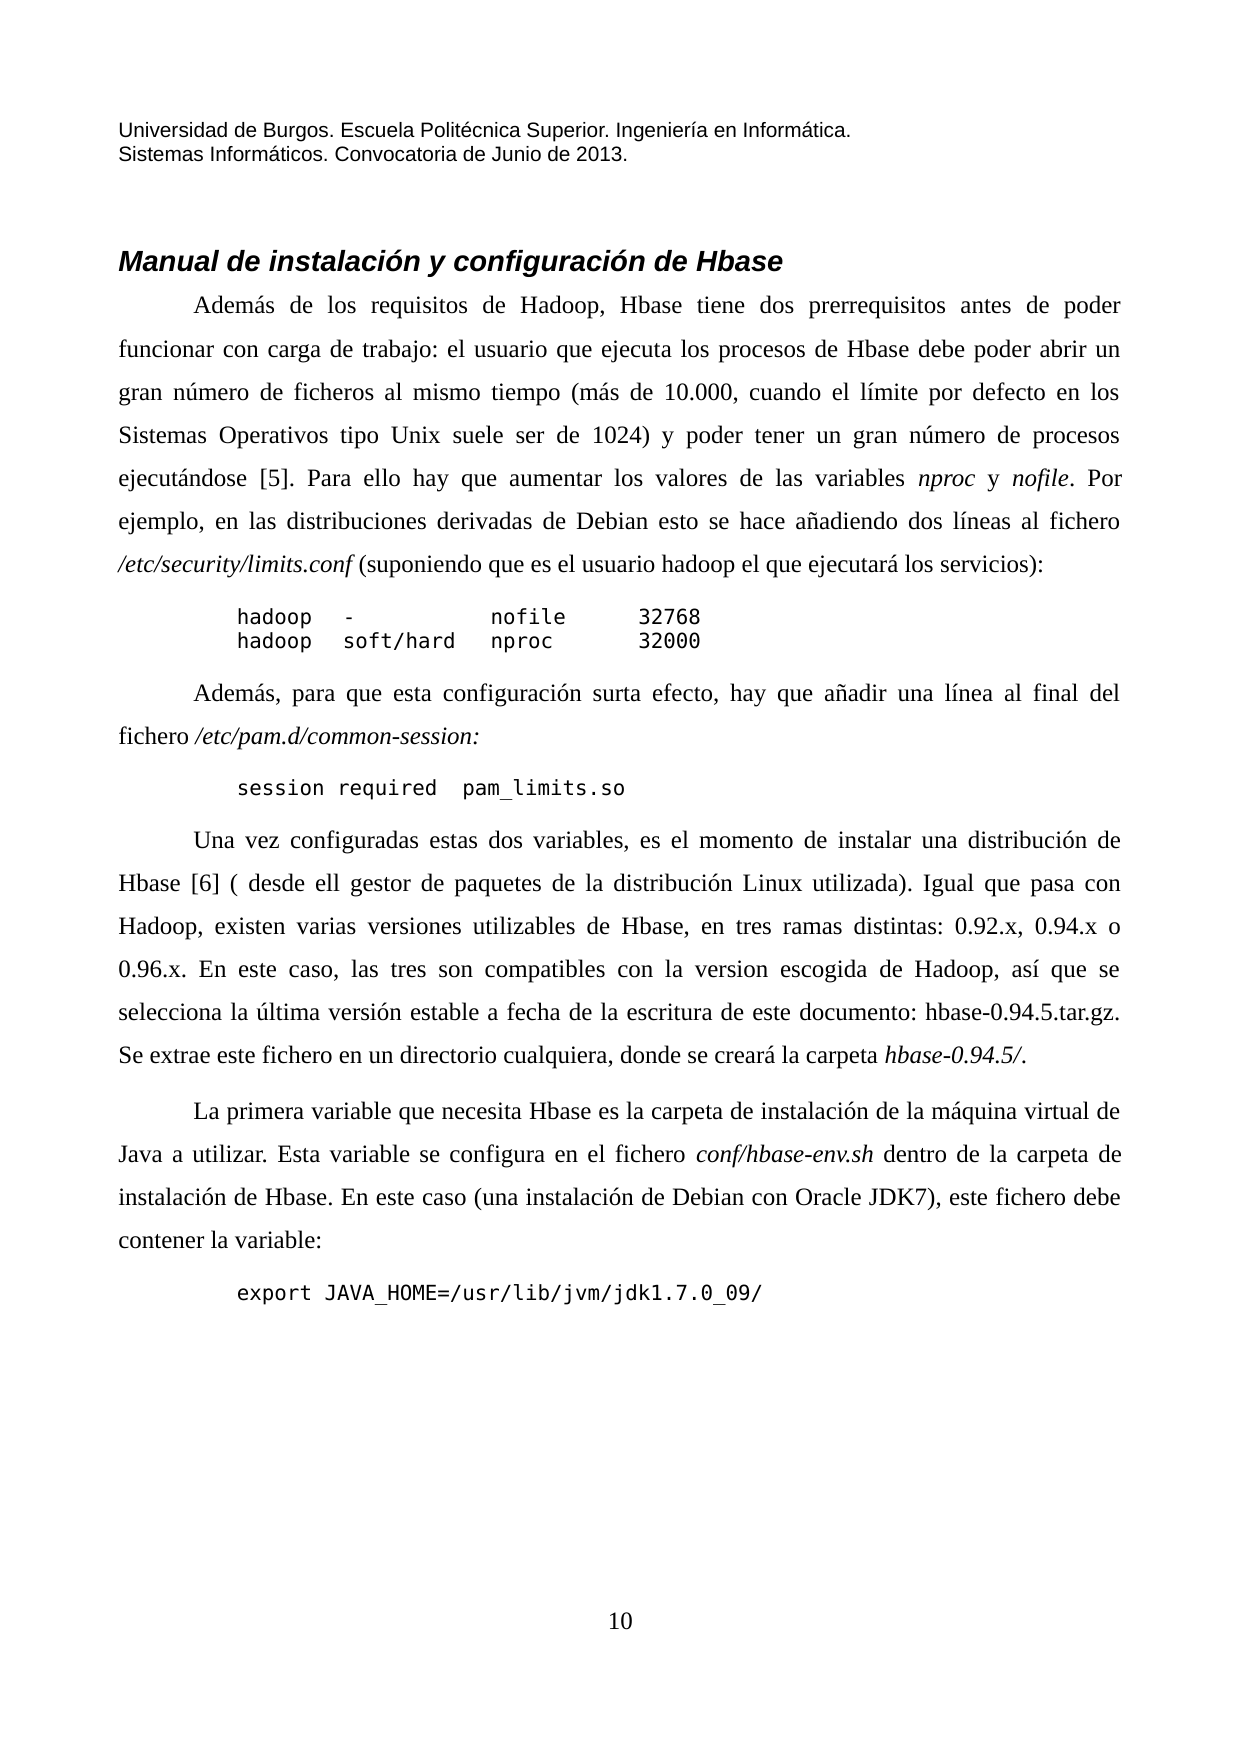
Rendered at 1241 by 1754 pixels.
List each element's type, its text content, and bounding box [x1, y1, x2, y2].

text Una vez configuradas estas dos variables, es el momento de instalar una distribución de Hbase [6] ( desde ell gestor de paquetes de la distribución Linux utilizada). Igual que pasa con Hadoop, existen varias versiones utilizables de Hbase, en tres ramas distintas: 0.92.x, 0.94.x o 0.96.x. En este caso, las tres son compatibles con la version escogida de Hadoop, así que se selecciona la última versión estable a fecha de la escritura de este documento: hbase-0.94.5.tar.gz. Se extrae este fichero en un directorio cualquiera, donde se creará la carpeta hbase-0.94.5/. [118, 825, 1122, 1069]
text export JAVA_HOME=/usr/lib/jvm/jdk1.7.0_09/ [195, 1281, 1045, 1306]
text hadoop soft/hard nproc 32000 [195, 629, 1045, 653]
text Además, para que esta configuración surta efecto, hay que añadir una línea al final del fichero /etc/pam.d/common-session: [118, 678, 1122, 749]
text hadoop - nofile 32768 [195, 605, 1045, 629]
subtitle Manual de instalación y configuración de Hbase [118, 244, 1122, 278]
text session required pam_limits.so [195, 776, 1045, 801]
text La primera variable que necesita Hbase es la carpeta de instalación de la máquina virtual de Java a utilizar. Esta variable se configura en el fichero conf/hbase-env.sh dentro de la carpeta de instalación de Hbase. En este caso (una instalación de Debian con Oracle JDK7), este fichero debe contener la variable: [118, 1096, 1122, 1254]
text Además de los requisitos de Hadoop, Hbase tiene dos prerrequisitos antes de poder funcionar con carga de trabajo: el usuario que ejecuta los procesos de Hbase debe poder abrir un gran número de ficheros al mismo tiempo (más de 10.000, cuando el límite por defecto en los Sistemas Operativos tipo Unix suele ser de 1024) y poder tener un gran número de procesos ejecutándose [5]. Para ello hay que aumentar los valores de las variables nproc y nofile. Por ejemplo, en las distribuciones derivadas de Debian esto se hace añadiendo dos líneas al fichero /etc/security/limits.conf (suponiendo que es el usuario hadoop el que ejecutará los servicios): [118, 291, 1122, 578]
